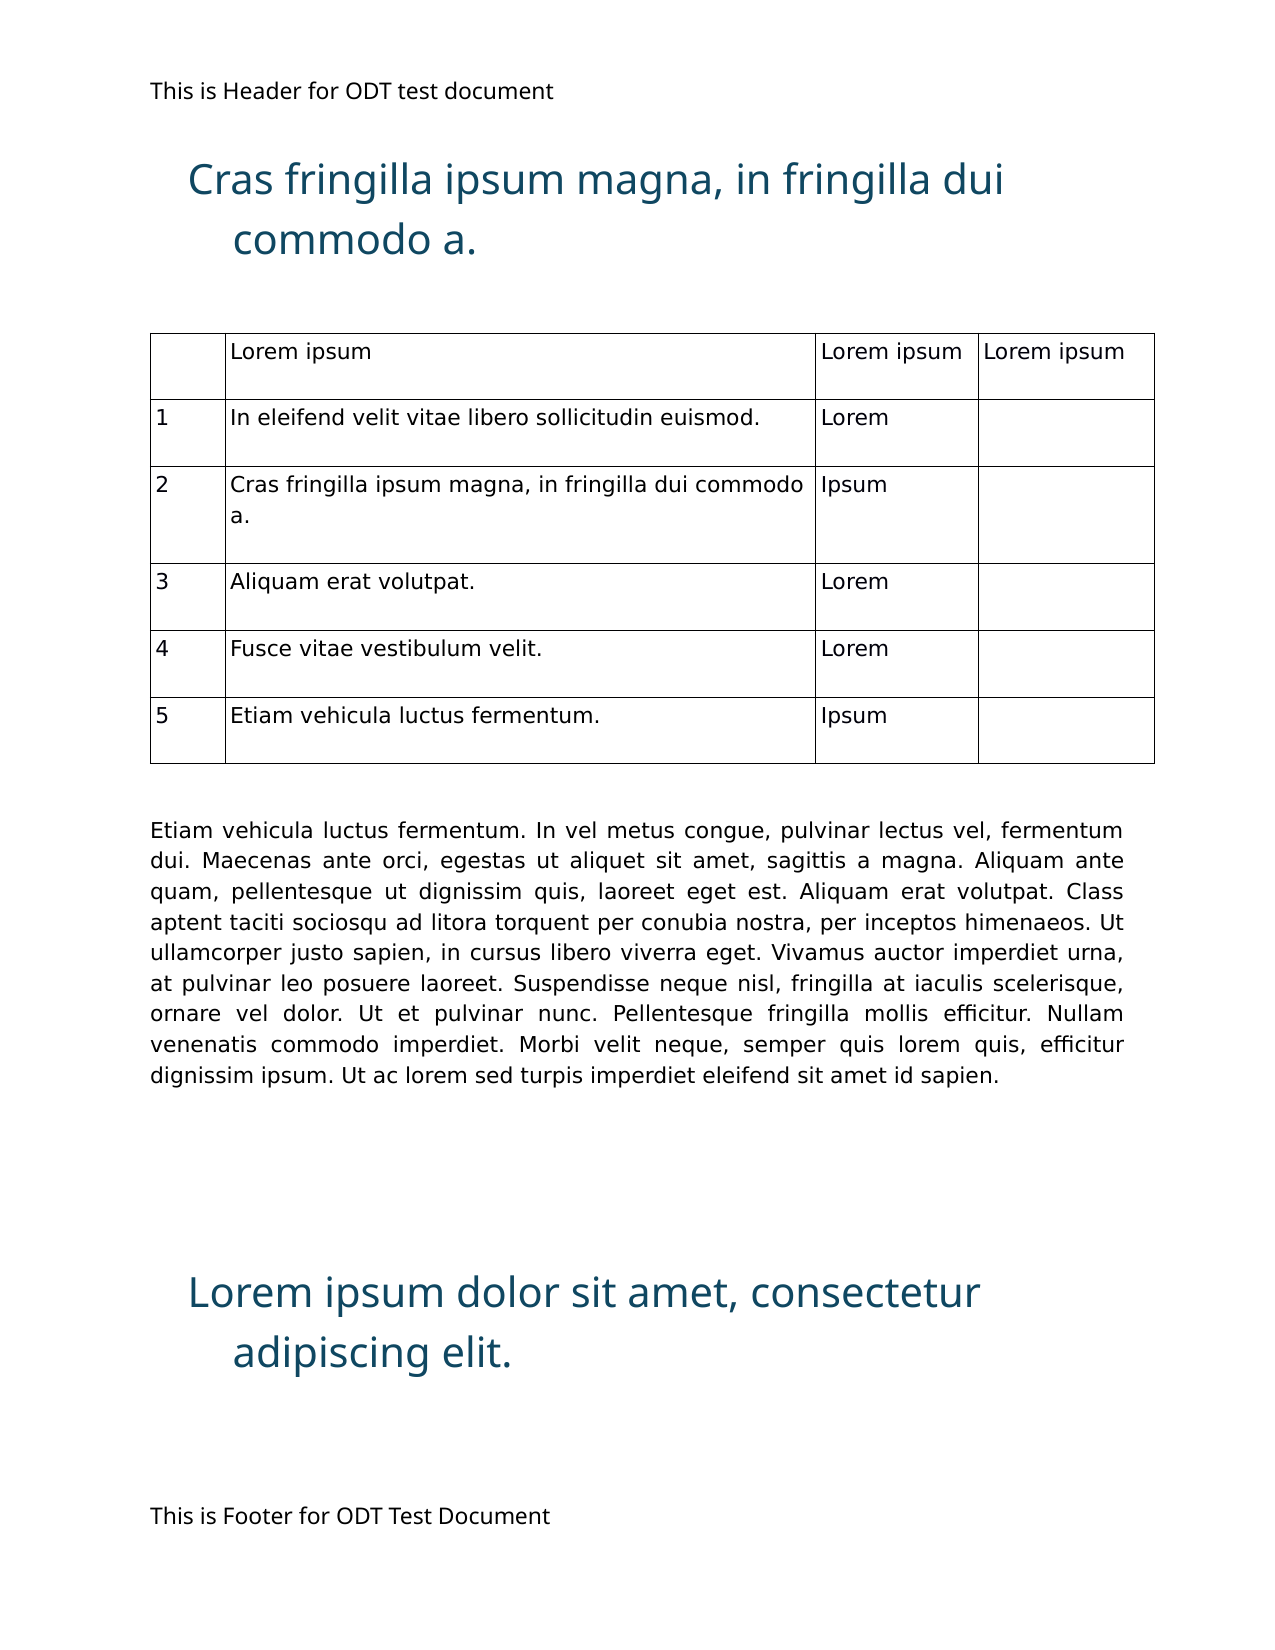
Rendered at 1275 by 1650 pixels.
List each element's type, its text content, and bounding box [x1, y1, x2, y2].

text Etiam vehicula luctus fermentum. In vel metus congue, pulvinar lectus vel, fermentum dui. Maecenas ante orci, egestas ut aliquet sit amet, sagittis a magna. Aliquam ante quam, pellentesque ut dignissim quis, laoreet eget est. Aliquam erat volutpat. Class aptent taciti sociosqu ad litora torquent per conubia nostra, per inceptos himenaeos. Ut ullamcorper justo sapien, in cursus libero viverra eget. Vivamus auctor imperdiet urna, at pulvinar leo posuere laoreet. Suspendisse neque nisl, fringilla at iaculis scelerisque, ornare vel dolor. Ut et pulvinar nunc. Pellentesque fringilla mollis efficitur. Nullam venenatis commodo imperdiet. Morbi velit neque, semper quis lorem quis, efficitur dignissim ipsum. Ut ac lorem sed turpis imperdiet eleifend sit amet id sapien. [150, 818, 1125, 1088]
table_cell [979, 631, 1154, 697]
table_cell Cras fringilla ipsum magna, in fringilla dui commodo a. [226, 467, 815, 563]
table_cell In eleifend velit vitae libero sollicitudin euismod. [226, 400, 815, 466]
table_cell [979, 400, 1154, 466]
subtitle Cras fringilla ipsum magna, in fringilla dui commodo a. [187, 150, 1125, 267]
table_cell Aliquam erat volutpat. [226, 564, 815, 630]
table_cell Lorem [816, 631, 978, 697]
table_header Lorem ipsum [226, 334, 815, 399]
table_cell 1 [151, 400, 225, 466]
table_cell 3 [151, 564, 225, 630]
table_cell 5 [151, 698, 225, 763]
table_header Lorem ipsum [816, 334, 978, 399]
table_cell Ipsum [816, 467, 978, 563]
subtitle Lorem ipsum dolor sit amet, consectetur adipiscing elit. [187, 1262, 1125, 1379]
table_cell [979, 467, 1154, 563]
table_cell [979, 698, 1154, 763]
table_header Lorem ipsum [979, 334, 1154, 399]
table_cell Lorem [816, 400, 978, 466]
table_header [151, 334, 225, 399]
table_cell Etiam vehicula luctus fermentum. [226, 698, 815, 763]
table_cell Fusce vitae vestibulum velit. [226, 631, 815, 697]
table_cell 4 [151, 631, 225, 697]
table_cell Ipsum [816, 698, 978, 763]
table_cell 2 [151, 467, 225, 563]
table_cell [979, 564, 1154, 630]
table_cell Lorem [816, 564, 978, 630]
